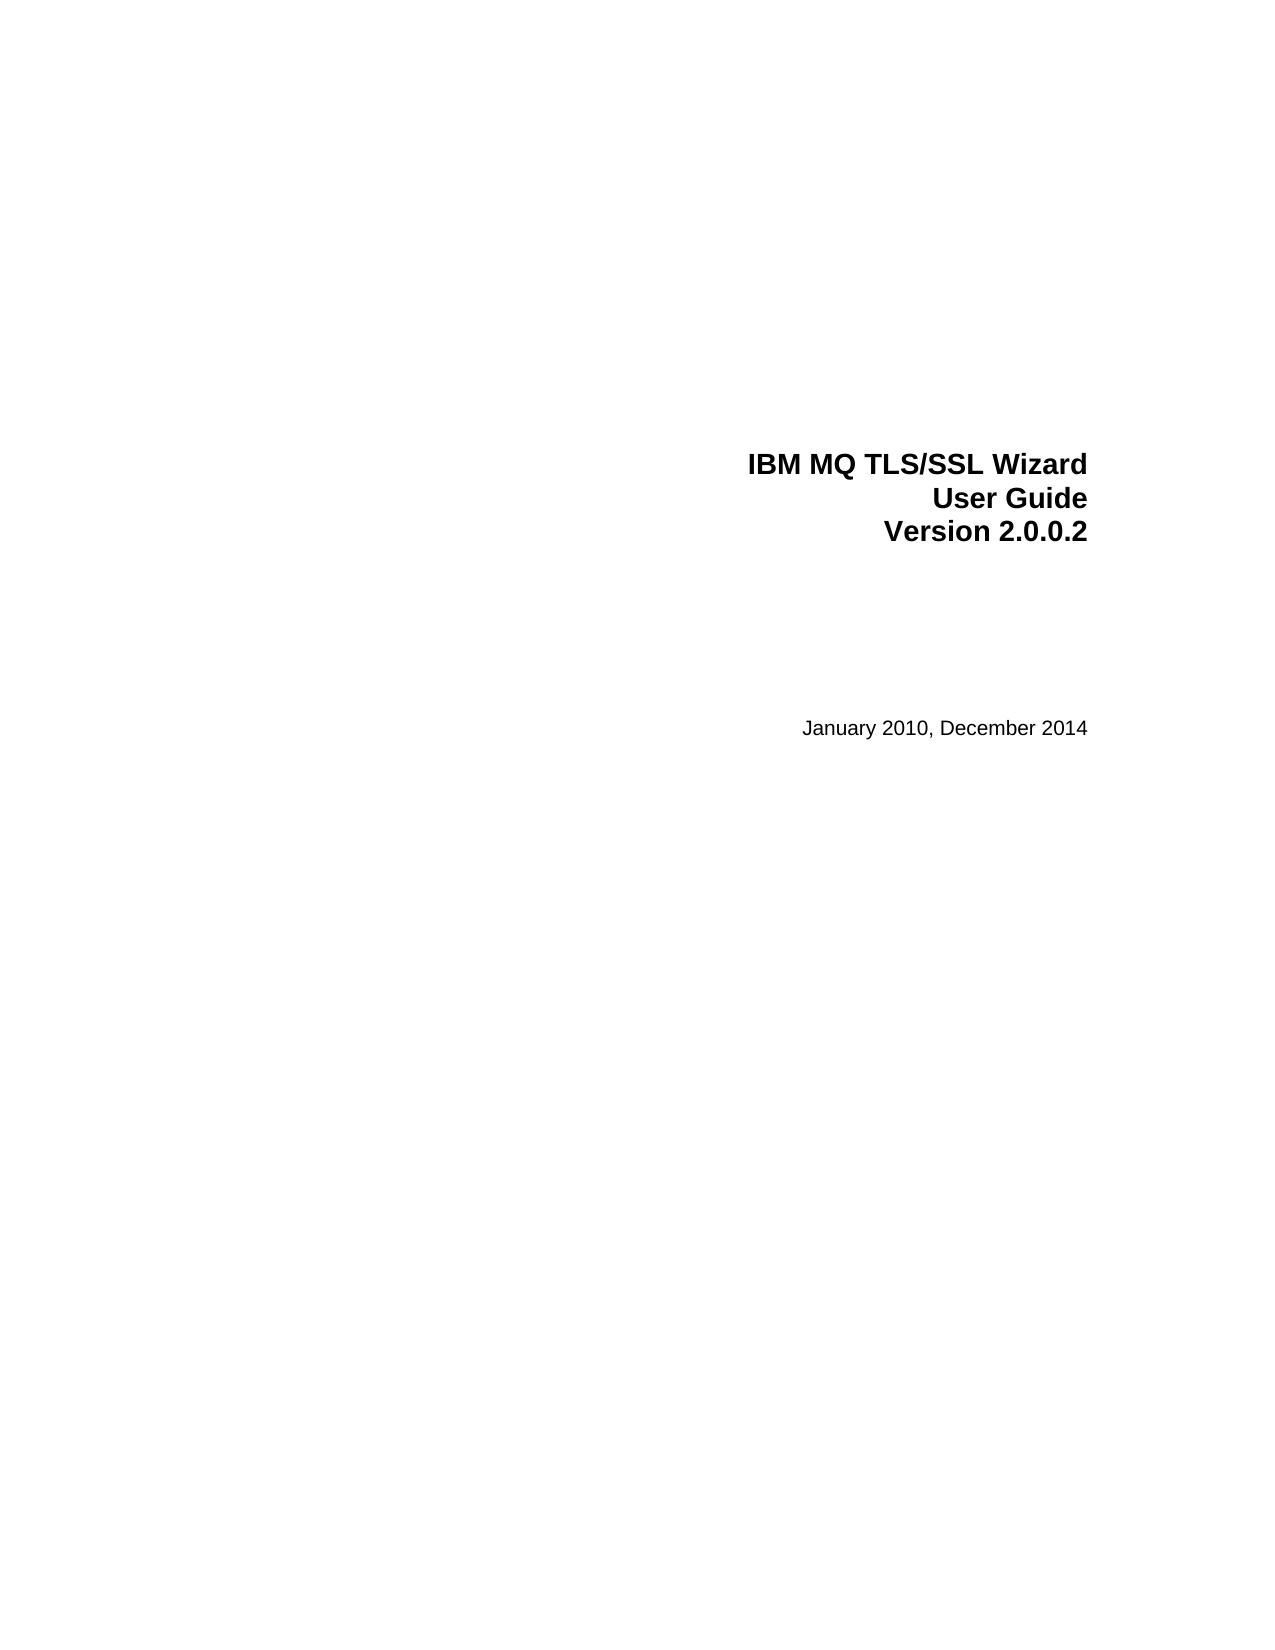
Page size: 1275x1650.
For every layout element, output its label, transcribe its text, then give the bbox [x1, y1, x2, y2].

text User Guide [187, 481, 1088, 514]
text January 2010, December 2014 [187, 715, 1088, 739]
text IBM MQ TLS/SSL Wizard [187, 447, 1088, 481]
text Version 2.0.0.2 [187, 514, 1088, 548]
